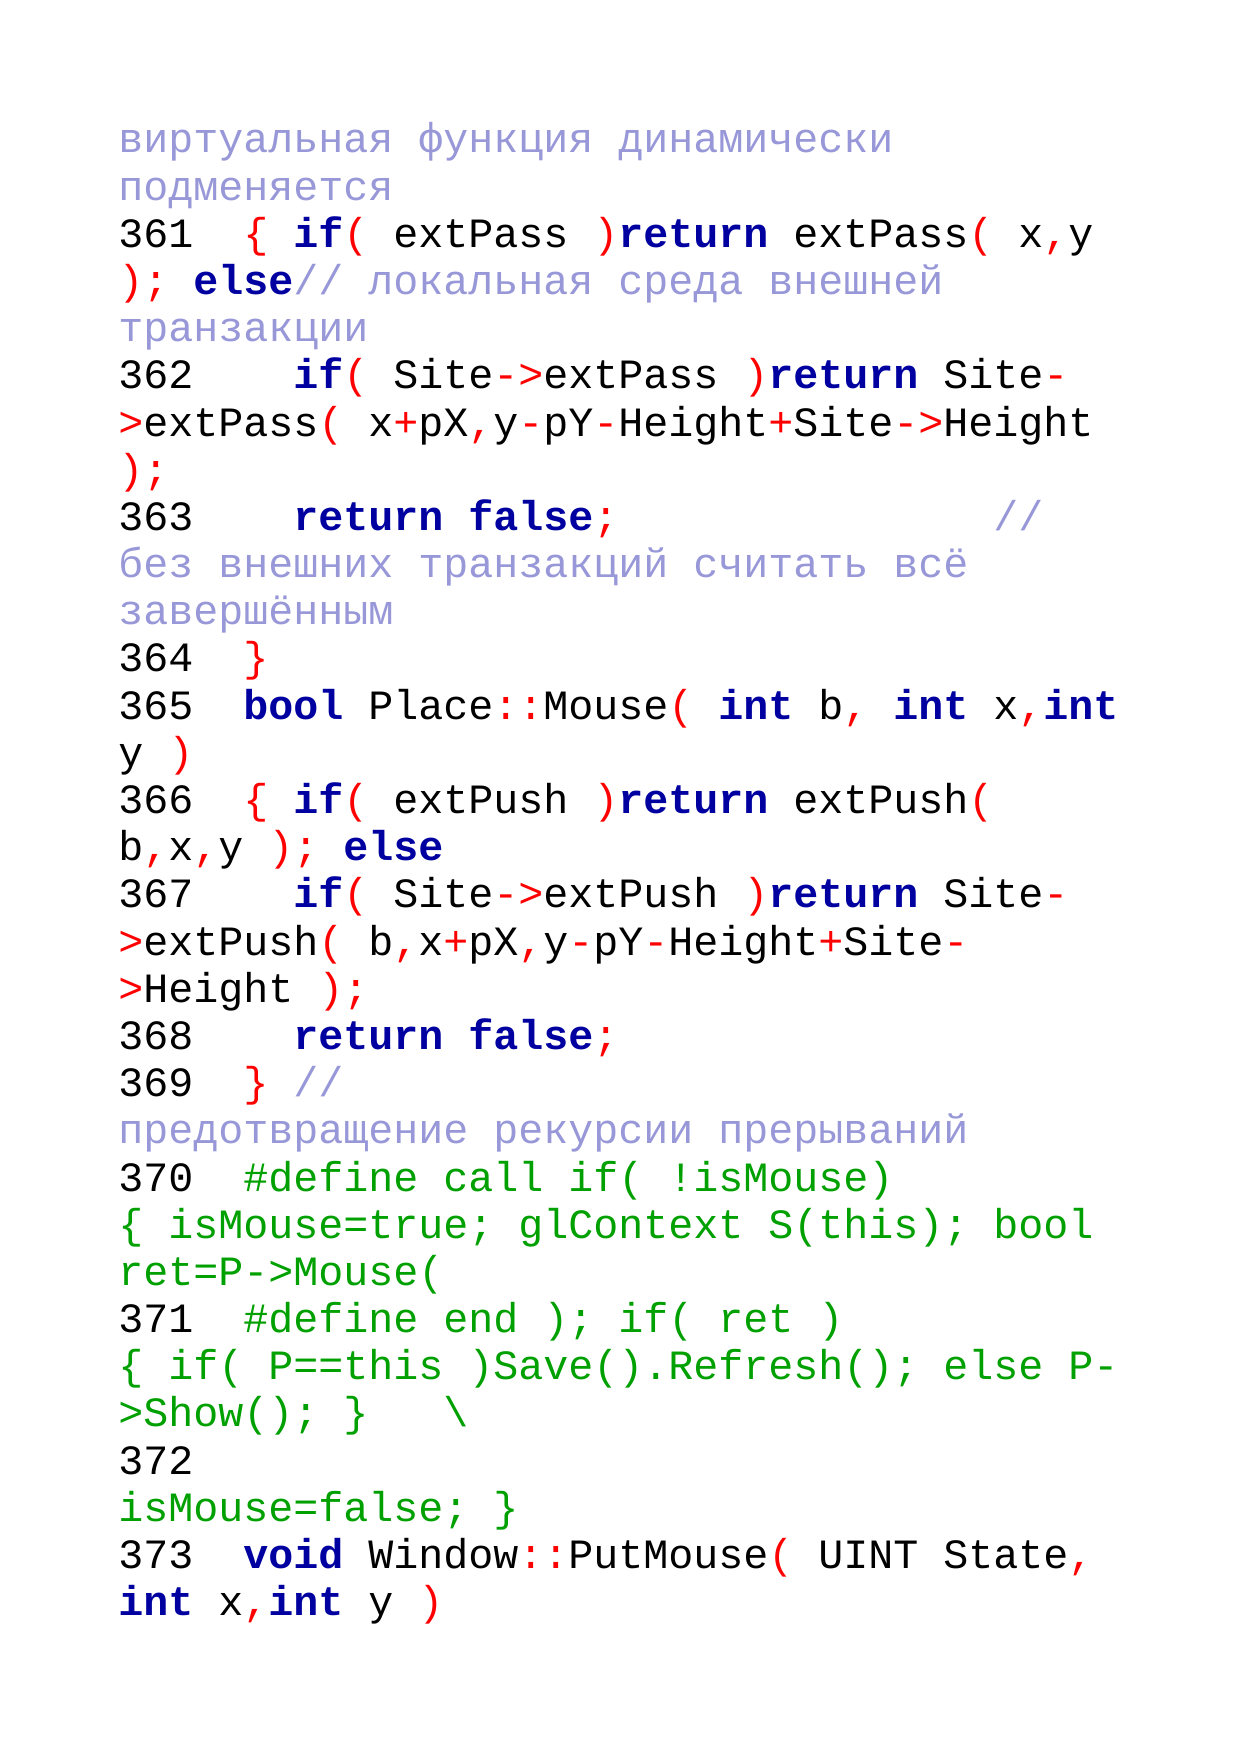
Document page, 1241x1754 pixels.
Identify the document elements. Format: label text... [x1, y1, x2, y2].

subtitle 372 isMouse=false; } [118, 1439, 1122, 1534]
subtitle 369 } // предотвращение рекурсии прерываний [118, 1062, 1122, 1156]
subtitle 373 void Window::PutMouse( UINT State, int x,int y ) [418, 1534, 1122, 1628]
subtitle 367 if( Site->extPush )return Site->extPush( b,x+pX,y-pY-Height+Site->Height ); [118, 873, 1122, 1015]
subtitle 365 bool Place::Mouse( int b, int x,int y ) [118, 684, 1122, 779]
subtitle 360 bool Place::Mouse( int x,int y ) // виртуальная функция динамически подменяется [118, 118, 1122, 212]
subtitle 363 return false; // без внешних транзакций считать всё завершённым [118, 496, 1122, 637]
subtitle 361 { if( extPass )return extPass( x,y ); else// локальная среда внешней транзакции [118, 212, 1122, 354]
subtitle 362 if( Site->extPass )return Site->extPass( x+pX,y-pY-Height+Site->Height ); [118, 354, 1122, 496]
subtitle 366 { if( extPush )return extPush( b,x,y ); else [118, 779, 1122, 873]
subtitle 373 void Window::PutMouse( UINT State, int x,int y ) [118, 1534, 368, 1628]
subtitle 371 #define end ); if( ret ){ if( P==this )Save().Refresh(); else P->Show(); } \ [118, 1298, 1122, 1439]
subtitle 368 return false; [118, 1015, 1122, 1062]
subtitle 370 #define call if( !isMouse){ isMouse=true; glContext S(this); bool ret=P->Mouse( [118, 1156, 1122, 1298]
subtitle 364 } [118, 637, 1122, 684]
